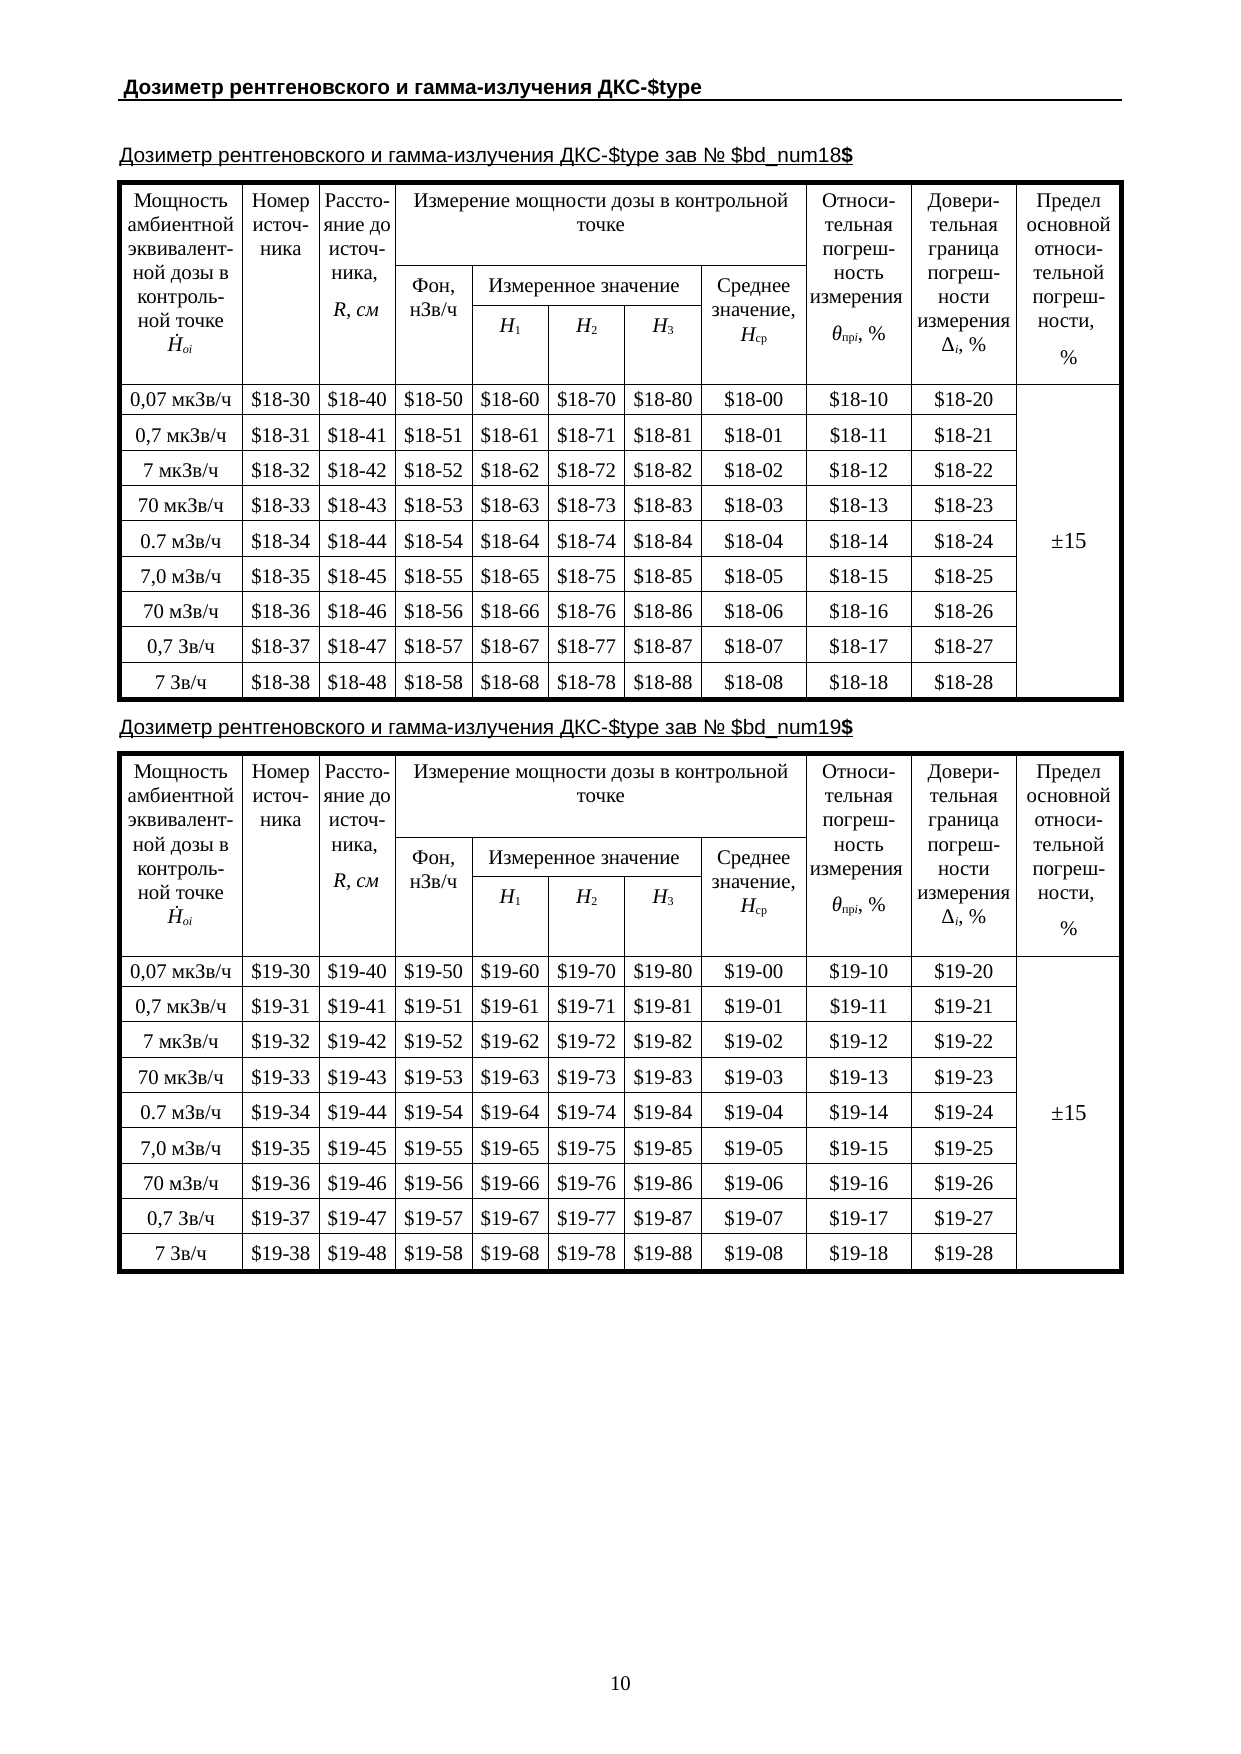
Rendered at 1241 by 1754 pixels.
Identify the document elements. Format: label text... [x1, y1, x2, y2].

table_cell $18-03 [702, 486, 806, 520]
table_cell $19-85 [625, 1128, 701, 1162]
table_cell $19-77 [549, 1199, 624, 1233]
table_cell $18-64 [473, 521, 548, 556]
table_cell $18-27 [912, 627, 1016, 662]
table_cell $19-03 [702, 1058, 806, 1092]
table_cell $19-14 [807, 1093, 911, 1127]
table_cell Рассто-яние до источ-ника, R, см [320, 185, 395, 384]
table_cell $18-44 [320, 521, 395, 556]
table_cell $18-04 [702, 521, 806, 556]
table_cell 0.7 мЗв/ч [122, 1093, 242, 1127]
table_cell $18-56 [396, 592, 472, 626]
table_cell $18-83 [625, 486, 701, 520]
table_cell $18-08 [702, 663, 806, 697]
table_cell $19-71 [549, 987, 624, 1021]
table_cell H3 [625, 306, 701, 384]
table_cell $19-88 [625, 1234, 701, 1268]
table_cell Измеренное значение [473, 838, 701, 876]
table_cell 0,07 мкЗв/ч [122, 385, 242, 414]
table_cell $18-70 [549, 385, 624, 414]
table_cell $19-11 [807, 987, 911, 1021]
table_cell $18-23 [912, 486, 1016, 520]
table_cell 7 Зв/ч [122, 1234, 242, 1268]
table_cell $19-78 [549, 1234, 624, 1268]
table_cell $18-45 [320, 557, 395, 591]
table_cell Мощность амбиентной эквивалент-ной дозы в контроль-ной точке Ḣoi [122, 756, 242, 956]
table_cell $19-18 [807, 1234, 911, 1268]
table_cell 0,7 мкЗв/ч [122, 987, 242, 1021]
table_cell $19-64 [473, 1093, 548, 1127]
table_cell $19-17 [807, 1199, 911, 1233]
table_cell $19-13 [807, 1058, 911, 1092]
table_cell 0,7 мкЗв/ч [122, 415, 242, 450]
table_cell $19-41 [320, 987, 395, 1021]
table_cell $18-68 [473, 663, 548, 697]
table_cell $19-32 [243, 1022, 319, 1057]
table_cell Фон, нЗв/ч [396, 838, 472, 956]
table_cell $18-85 [625, 557, 701, 591]
table_cell Относи-тельная погреш-ность измерения θпрi, % [807, 185, 911, 384]
table_cell $19-58 [396, 1234, 472, 1268]
table_cell $18-06 [702, 592, 806, 626]
table_cell $18-07 [702, 627, 806, 662]
table_cell $19-01 [702, 987, 806, 1021]
table_cell $18-86 [625, 592, 701, 626]
table_cell Номер источ-ника [243, 756, 319, 956]
table_cell $19-76 [549, 1164, 624, 1198]
table_cell $18-14 [807, 521, 911, 556]
table_cell 70 мЗв/ч [122, 592, 242, 626]
table_cell $19-74 [549, 1093, 624, 1127]
table_cell $18-65 [473, 557, 548, 591]
table_cell $19-72 [549, 1022, 624, 1057]
table_cell $19-02 [702, 1022, 806, 1057]
table_cell $18-73 [549, 486, 624, 520]
table_cell H2 [549, 306, 624, 384]
table_cell $19-00 [702, 957, 806, 986]
table_cell $18-66 [473, 592, 548, 626]
table_cell $18-81 [625, 415, 701, 450]
table_cell H3 [625, 877, 701, 956]
table_cell $19-86 [625, 1164, 701, 1198]
table_cell $19-60 [473, 957, 548, 986]
table_cell Среднее значение, Hср [702, 838, 806, 956]
table_cell $18-02 [702, 451, 806, 485]
table_cell $18-35 [243, 557, 319, 591]
table_cell $19-28 [912, 1234, 1016, 1268]
table_cell H2 [549, 877, 624, 956]
table_cell $19-31 [243, 987, 319, 1021]
table_cell $18-55 [396, 557, 472, 591]
table_cell Измеренное значение [473, 266, 701, 305]
table_header Дозиметр рентгеновского и гамма-излучения ДКС-$type зав № $bd_num19$ [119, 702, 1121, 751]
table_cell $18-17 [807, 627, 911, 662]
table_cell $19-15 [807, 1128, 911, 1162]
table_cell $19-55 [396, 1128, 472, 1162]
table_cell $19-43 [320, 1058, 395, 1092]
table_cell $19-24 [912, 1093, 1016, 1127]
table_cell $18-62 [473, 451, 548, 485]
table_cell $19-30 [243, 957, 319, 986]
table_cell Довери-тельная граница погреш-ности измерения Δi, % [912, 756, 1016, 956]
table_cell $19-75 [549, 1128, 624, 1162]
table_cell $18-57 [396, 627, 472, 662]
table_cell $18-67 [473, 627, 548, 662]
table_cell $19-73 [549, 1058, 624, 1092]
table_cell $19-54 [396, 1093, 472, 1127]
table_cell Фон, нЗв/ч [396, 266, 472, 384]
table_cell $18-20 [912, 385, 1016, 414]
table_cell $19-25 [912, 1128, 1016, 1162]
table_cell $18-11 [807, 415, 911, 450]
table_cell $18-32 [243, 451, 319, 485]
table_cell $19-04 [702, 1093, 806, 1127]
table_cell $19-50 [396, 957, 472, 986]
table_cell $19-81 [625, 987, 701, 1021]
table_cell $18-18 [807, 663, 911, 697]
table_cell Предел основной относи-тельной погреш-ности, % [1017, 756, 1119, 956]
table_cell 0,7 Зв/ч [122, 1199, 242, 1233]
table_cell $18-26 [912, 592, 1016, 626]
table_cell $18-72 [549, 451, 624, 485]
table_cell $18-31 [243, 415, 319, 450]
table_cell 7 мкЗв/ч [122, 451, 242, 485]
table_cell $18-40 [320, 385, 395, 414]
table_cell $18-75 [549, 557, 624, 591]
table_cell $18-54 [396, 521, 472, 556]
table_cell $19-12 [807, 1022, 911, 1057]
table_cell $19-84 [625, 1093, 701, 1127]
table_cell $18-37 [243, 627, 319, 662]
table_cell 7 мкЗв/ч [122, 1022, 242, 1057]
table_cell $19-70 [549, 957, 624, 986]
table_cell 7,0 мЗв/ч [122, 1128, 242, 1162]
table_cell $18-22 [912, 451, 1016, 485]
table_cell $19-27 [912, 1199, 1016, 1233]
table_cell Измерение мощности дозы в контрольной точке [396, 185, 806, 265]
table_cell $18-82 [625, 451, 701, 485]
table_cell $18-71 [549, 415, 624, 450]
table_cell $18-50 [396, 385, 472, 414]
table_cell $18-58 [396, 663, 472, 697]
table_cell $19-44 [320, 1093, 395, 1127]
table_cell $18-28 [912, 663, 1016, 697]
table_cell $18-52 [396, 451, 472, 485]
table_cell $19-26 [912, 1164, 1016, 1198]
table_cell $19-83 [625, 1058, 701, 1092]
table_cell 0,7 Зв/ч [122, 627, 242, 662]
table_cell $19-36 [243, 1164, 319, 1198]
table_cell $18-74 [549, 521, 624, 556]
table_cell Среднее значение, Hср [702, 266, 806, 384]
table_cell $19-56 [396, 1164, 472, 1198]
table_cell $19-48 [320, 1234, 395, 1268]
table_cell Номер источ-ника [243, 185, 319, 384]
table_cell Довери-тельная граница погреш-ности измерения Δi, % [912, 185, 1016, 384]
table_cell $19-33 [243, 1058, 319, 1092]
table_cell $19-40 [320, 957, 395, 986]
table_cell $18-24 [912, 521, 1016, 556]
table_cell $19-63 [473, 1058, 548, 1092]
table_cell 7 Зв/ч [122, 663, 242, 697]
table_cell 0,07 мкЗв/ч [122, 957, 242, 986]
table_cell $18-46 [320, 592, 395, 626]
table_cell $19-07 [702, 1199, 806, 1233]
table_cell 70 мкЗв/ч [122, 1058, 242, 1092]
table_cell $19-66 [473, 1164, 548, 1198]
table_cell $18-34 [243, 521, 319, 556]
table_cell $18-84 [625, 521, 701, 556]
table_cell $18-12 [807, 451, 911, 485]
table_cell $18-05 [702, 557, 806, 591]
table_cell $18-87 [625, 627, 701, 662]
table_cell $19-08 [702, 1234, 806, 1268]
table_cell $19-22 [912, 1022, 1016, 1057]
table_cell $19-35 [243, 1128, 319, 1162]
table_cell $19-52 [396, 1022, 472, 1057]
table_cell 0.7 мЗв/ч [122, 521, 242, 556]
table_cell Рассто-яние до источ-ника, R, см [320, 756, 395, 956]
table_cell $19-47 [320, 1199, 395, 1233]
table_cell $18-47 [320, 627, 395, 662]
table_cell $18-61 [473, 415, 548, 450]
table_cell $19-21 [912, 987, 1016, 1021]
table_cell $19-42 [320, 1022, 395, 1057]
table_cell $18-25 [912, 557, 1016, 591]
table_cell $18-88 [625, 663, 701, 697]
table_cell Предел основной относи-тельной погреш-ности, % [1017, 185, 1119, 384]
table_cell $18-13 [807, 486, 911, 520]
table_cell $19-34 [243, 1093, 319, 1127]
table_cell $18-53 [396, 486, 472, 520]
table_cell $18-41 [320, 415, 395, 450]
table_cell $18-60 [473, 385, 548, 414]
table_cell 7,0 мЗв/ч [122, 557, 242, 591]
table_cell $19-67 [473, 1199, 548, 1233]
table_cell $18-15 [807, 557, 911, 591]
table_cell $19-20 [912, 957, 1016, 986]
table_cell $18-36 [243, 592, 319, 626]
table_cell $19-06 [702, 1164, 806, 1198]
table_cell ±15 [1017, 385, 1119, 697]
table_cell $18-43 [320, 486, 395, 520]
table_cell $18-42 [320, 451, 395, 485]
table_cell 70 мЗв/ч [122, 1164, 242, 1198]
table_cell $18-30 [243, 385, 319, 414]
table_cell $18-78 [549, 663, 624, 697]
table_cell $19-46 [320, 1164, 395, 1198]
table_cell $19-57 [396, 1199, 472, 1233]
table_cell $19-61 [473, 987, 548, 1021]
table_cell $19-45 [320, 1128, 395, 1162]
table_cell $18-51 [396, 415, 472, 450]
table_cell $18-01 [702, 415, 806, 450]
table_cell $18-63 [473, 486, 548, 520]
table_cell $19-62 [473, 1022, 548, 1057]
table_cell $19-16 [807, 1164, 911, 1198]
table_cell $19-68 [473, 1234, 548, 1268]
table_cell $18-77 [549, 627, 624, 662]
table_cell Относи-тельная погреш-ность измерения θпрi, % [807, 756, 911, 956]
table_cell $18-16 [807, 592, 911, 626]
table_cell $19-05 [702, 1128, 806, 1162]
table_cell Мощность амбиентной эквивалент-ной дозы в контроль-ной точке Ḣoi [122, 185, 242, 384]
table_cell $19-10 [807, 957, 911, 986]
table_cell $19-53 [396, 1058, 472, 1092]
table_cell ±15 [1017, 957, 1119, 1268]
table_cell H1 [473, 877, 548, 956]
table_cell 70 мкЗв/ч [122, 486, 242, 520]
table_cell $19-38 [243, 1234, 319, 1268]
table_cell $18-10 [807, 385, 911, 414]
table_cell $18-38 [243, 663, 319, 697]
table_cell $18-76 [549, 592, 624, 626]
table_cell Измерение мощности дозы в контрольной точке [396, 756, 806, 837]
table_cell $19-80 [625, 957, 701, 986]
table_cell $19-65 [473, 1128, 548, 1162]
table_cell $18-48 [320, 663, 395, 697]
table_cell H1 [473, 306, 548, 384]
table_cell $18-00 [702, 385, 806, 414]
table_cell $18-80 [625, 385, 701, 414]
table_cell $18-21 [912, 415, 1016, 450]
table_header Дозиметр рентгеновского и гамма-излучения ДКС-$type зав № $bd_num18$ [119, 131, 1121, 179]
table_cell $19-51 [396, 987, 472, 1021]
table_cell $18-33 [243, 486, 319, 520]
table_cell $19-87 [625, 1199, 701, 1233]
table_cell $19-37 [243, 1199, 319, 1233]
table_cell $19-82 [625, 1022, 701, 1057]
table_cell $19-23 [912, 1058, 1016, 1092]
